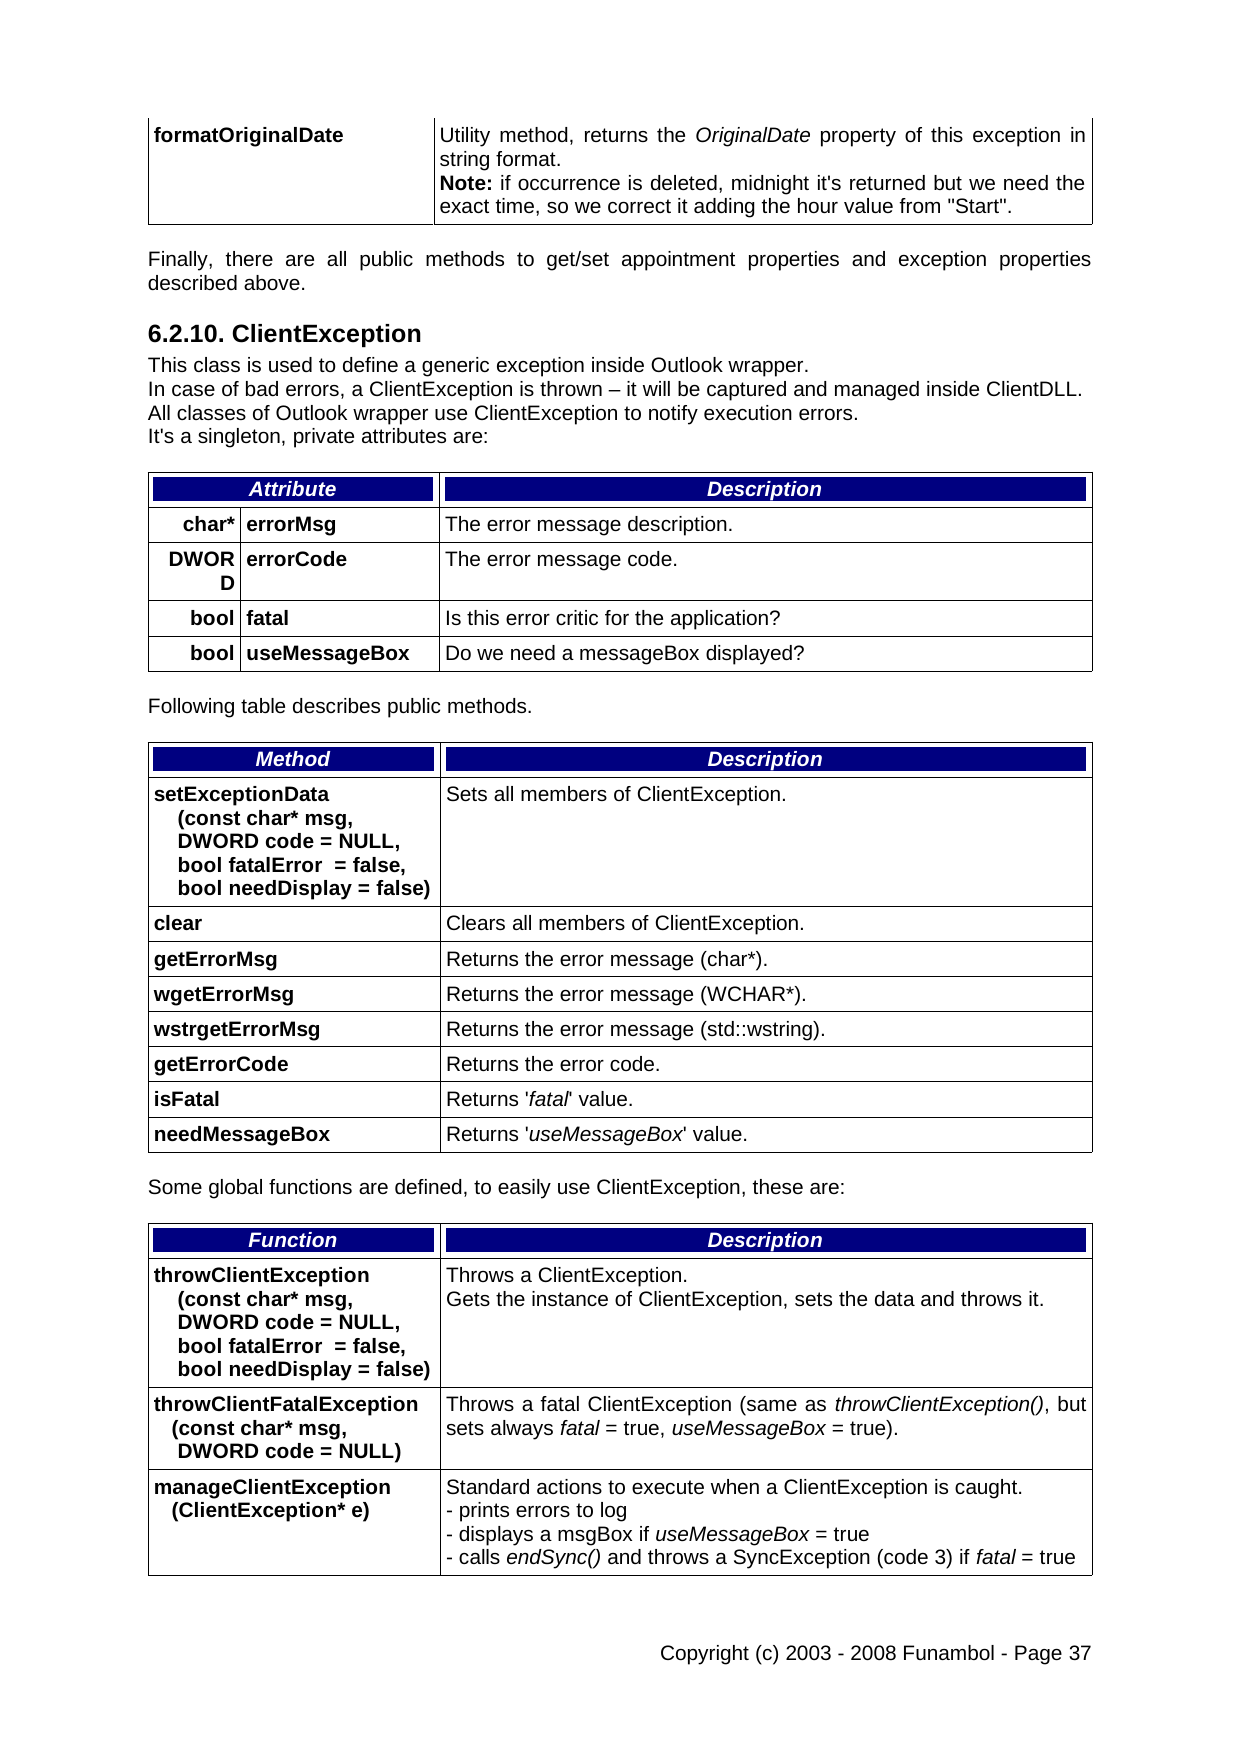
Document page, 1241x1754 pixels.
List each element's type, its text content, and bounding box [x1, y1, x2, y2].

table_cell isFatal [149, 1082, 440, 1117]
table_cell Clears all members of ClientException. [441, 907, 1092, 941]
table_cell getErrorCode [149, 1047, 440, 1081]
table_cell fatal [241, 601, 439, 636]
text This class is used to define a generic exception inside Outlook wrapper. [148, 354, 1093, 377]
table_cell needMessageBox [149, 1118, 440, 1152]
table_cell useMessageBox [241, 637, 439, 671]
table_cell Returns the error message (std::wstring). [441, 1012, 1092, 1046]
table_cell Throws a ClientException. Gets the instance of ClientException, sets the data and throws it. [441, 1259, 1092, 1387]
table_cell bool [149, 637, 240, 671]
table_cell manageClientException (ClientException* e) [149, 1470, 440, 1575]
table_cell Returns the error message (WCHAR*). [441, 977, 1092, 1011]
table_cell bool [149, 601, 240, 636]
text Some global functions are defined, to easily use ClientException, these are: [148, 1176, 1093, 1199]
text All classes of Outlook wrapper use ClientException to notify execution errors. It's a singleton, private attributes are: [148, 401, 1093, 448]
table_header Method [149, 743, 440, 777]
table_cell errorCode [241, 543, 439, 600]
table_cell setExceptionData (const char* msg, DWORD code = NULL, bool fatalError = false, bool needDisplay = false) [149, 778, 440, 906]
table_cell DWORD [149, 543, 240, 600]
table_cell Returns 'fatal' value. [441, 1082, 1092, 1117]
table_header Description [440, 473, 1092, 507]
table_cell throwClientException (const char* msg, DWORD code = NULL, bool fatalError = false, bool needDisplay = false) [149, 1259, 440, 1387]
text In case of bad errors, a ClientException is thrown – it will be captured and managed inside ClientDLL. [148, 377, 1093, 401]
table_cell Do we need a messageBox displayed? [440, 637, 1092, 671]
table_cell Is this error critic for the application? [440, 601, 1092, 636]
table_header Description [441, 743, 1092, 777]
table_cell Returns the error code. [441, 1047, 1092, 1081]
table_cell getErrorMsg [149, 942, 440, 976]
table_cell char* [149, 508, 240, 542]
table_cell Standard actions to execute when a ClientException is caught. - prints errors to log - displays a msgBox if useMessageBox = true - calls endSync() and throws a SyncException (code 3) if fatal = true [441, 1470, 1092, 1575]
table_cell Utility method, returns the OriginalDate property of this exception in string format. Note: if occurrence is deleted, midnight it's returned but we need the exact time, so we correct it adding the hour value from "Start". [435, 118, 1092, 224]
text Finally, there are all public methods to get/set appointment properties and exception properties described above. [148, 247, 1093, 294]
table_header Attribute [149, 473, 439, 507]
table_cell wgetErrorMsg [149, 977, 440, 1011]
table_cell errorMsg [241, 508, 439, 542]
table_cell Returns the error message (char*). [441, 942, 1092, 976]
table_cell Returns 'useMessageBox' value. [441, 1118, 1092, 1152]
table_header Function [149, 1224, 440, 1258]
text Following table describes public methods. [148, 694, 1093, 718]
table_cell throwClientFatalException (const char* msg, DWORD code = NULL) [149, 1388, 440, 1469]
table_cell clear [149, 907, 440, 941]
table_cell Sets all members of ClientException. [441, 778, 1092, 906]
table_cell The error message description. [440, 508, 1092, 542]
subtitle ClientException [148, 319, 1093, 348]
table_cell The error message code. [440, 543, 1092, 600]
table_header Description [441, 1224, 1092, 1258]
table_cell formatOriginalDate [149, 118, 433, 224]
table_cell wstrgetErrorMsg [149, 1012, 440, 1046]
table_cell Throws a fatal ClientException (same as throwClientException(), but sets always fatal = true, useMessageBox = true). [441, 1388, 1092, 1469]
